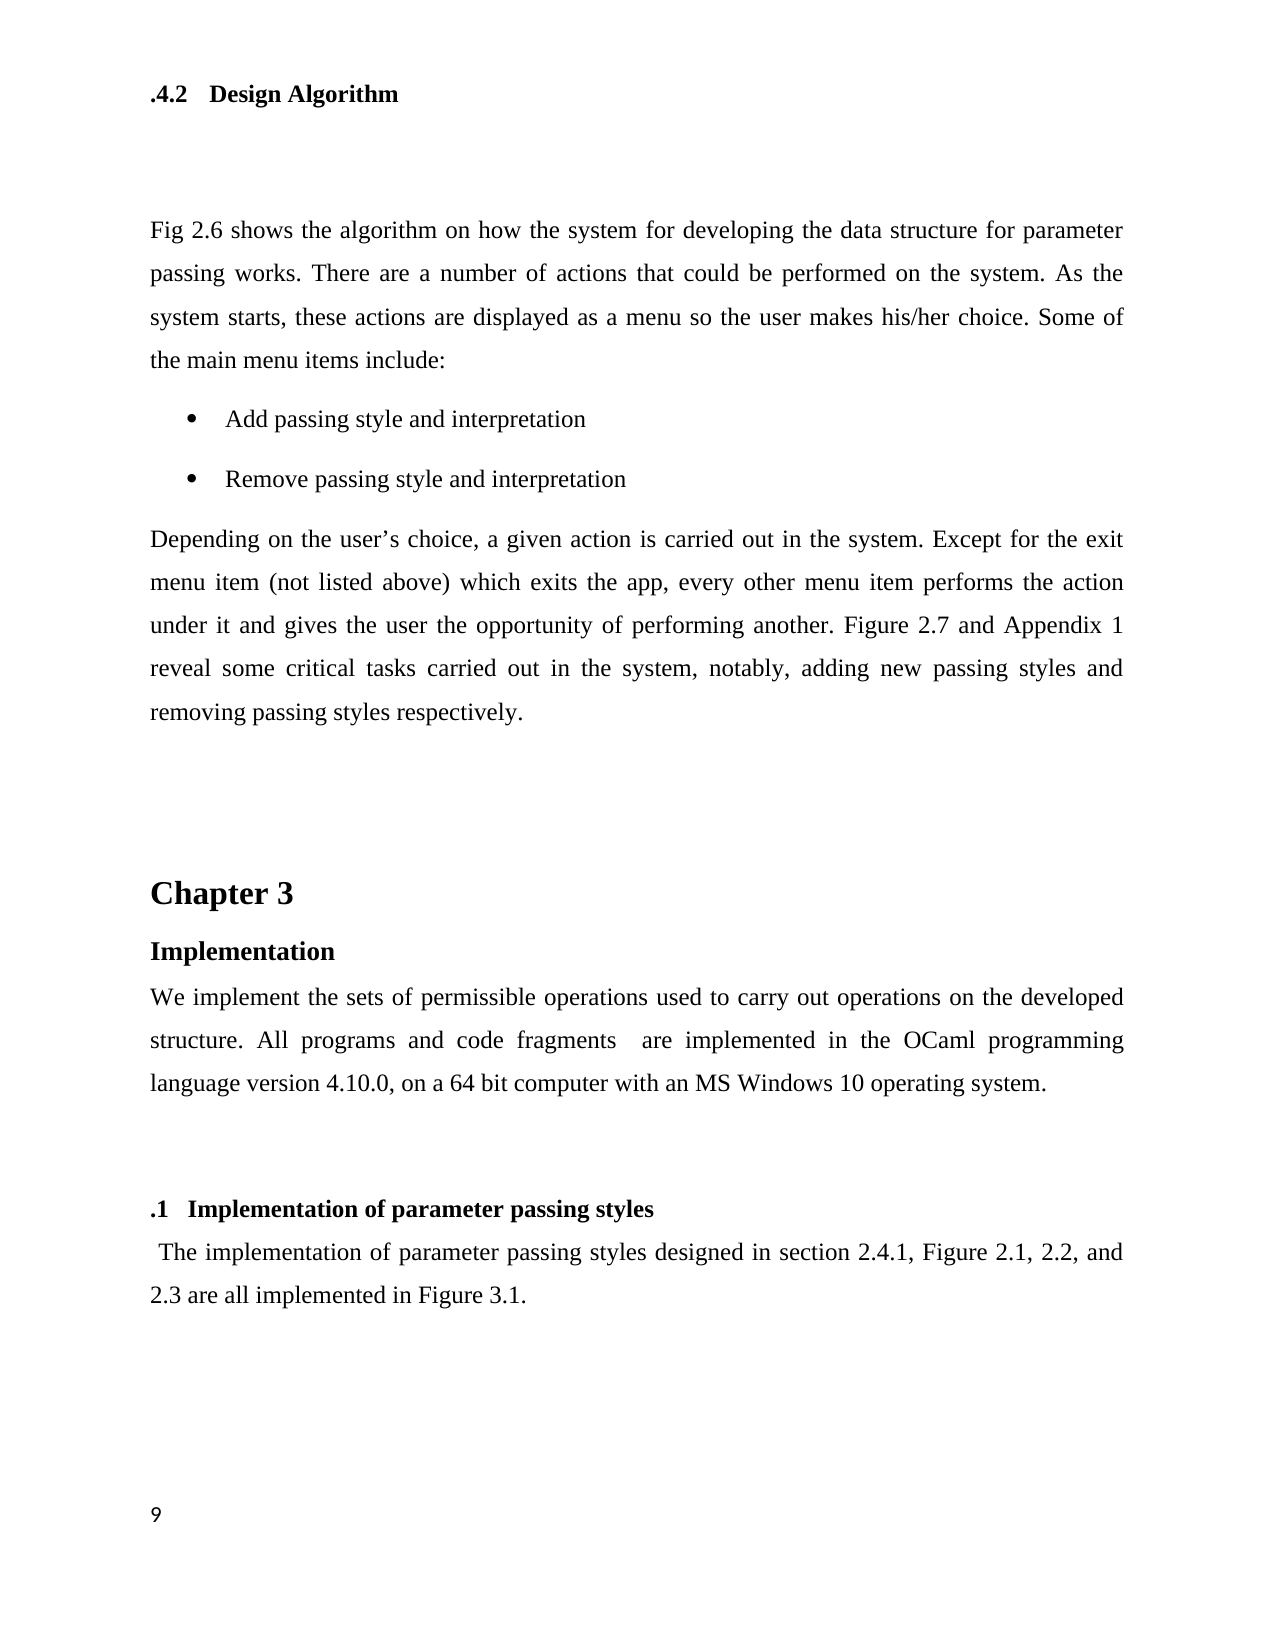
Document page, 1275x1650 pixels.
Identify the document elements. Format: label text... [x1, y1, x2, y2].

text The implementation of parameter passing styles designed in section 2.4.1, Figure 2.1, 2.2, and 2.3 are all implemented in Figure 3.1. [150, 1237, 1125, 1309]
text Depending on the user’s choice, a given action is carried out in the system. Except for the exit menu item (not listed above) which exits the app, every other menu item performs the action under it and gives the user the opportunity of performing another. Figure 2.7 and Appendix 1 reveal some critical tasks carried out in the system, notably, adding new passing styles and removing passing styles respectively. [150, 524, 1125, 725]
subtitle Implementation [150, 935, 1125, 966]
subtitle Chapter 3 [150, 873, 1125, 912]
text We implement the sets of permissible operations used to carry out operations on the developed structure. All programs and code fragments are implemented in the OCaml programming language version 4.10.0, on a 64 bit computer with an MS Windows 10 operating system. [150, 982, 1125, 1097]
list Remove passing style and interpretation [187, 464, 1125, 493]
text Fig 2.6 shows the algorithm on how the system for developing the data structure for parameter passing works. There are a number of actions that could be performed on the system. As the system starts, these actions are displayed as a menu so the user makes his/her choice. Some of the main menu items include: [150, 215, 1125, 373]
list Design Algorithm [150, 79, 1125, 108]
list Add passing style and interpretation [187, 404, 1125, 433]
list Implementation of parameter passing styles [150, 1194, 1125, 1223]
